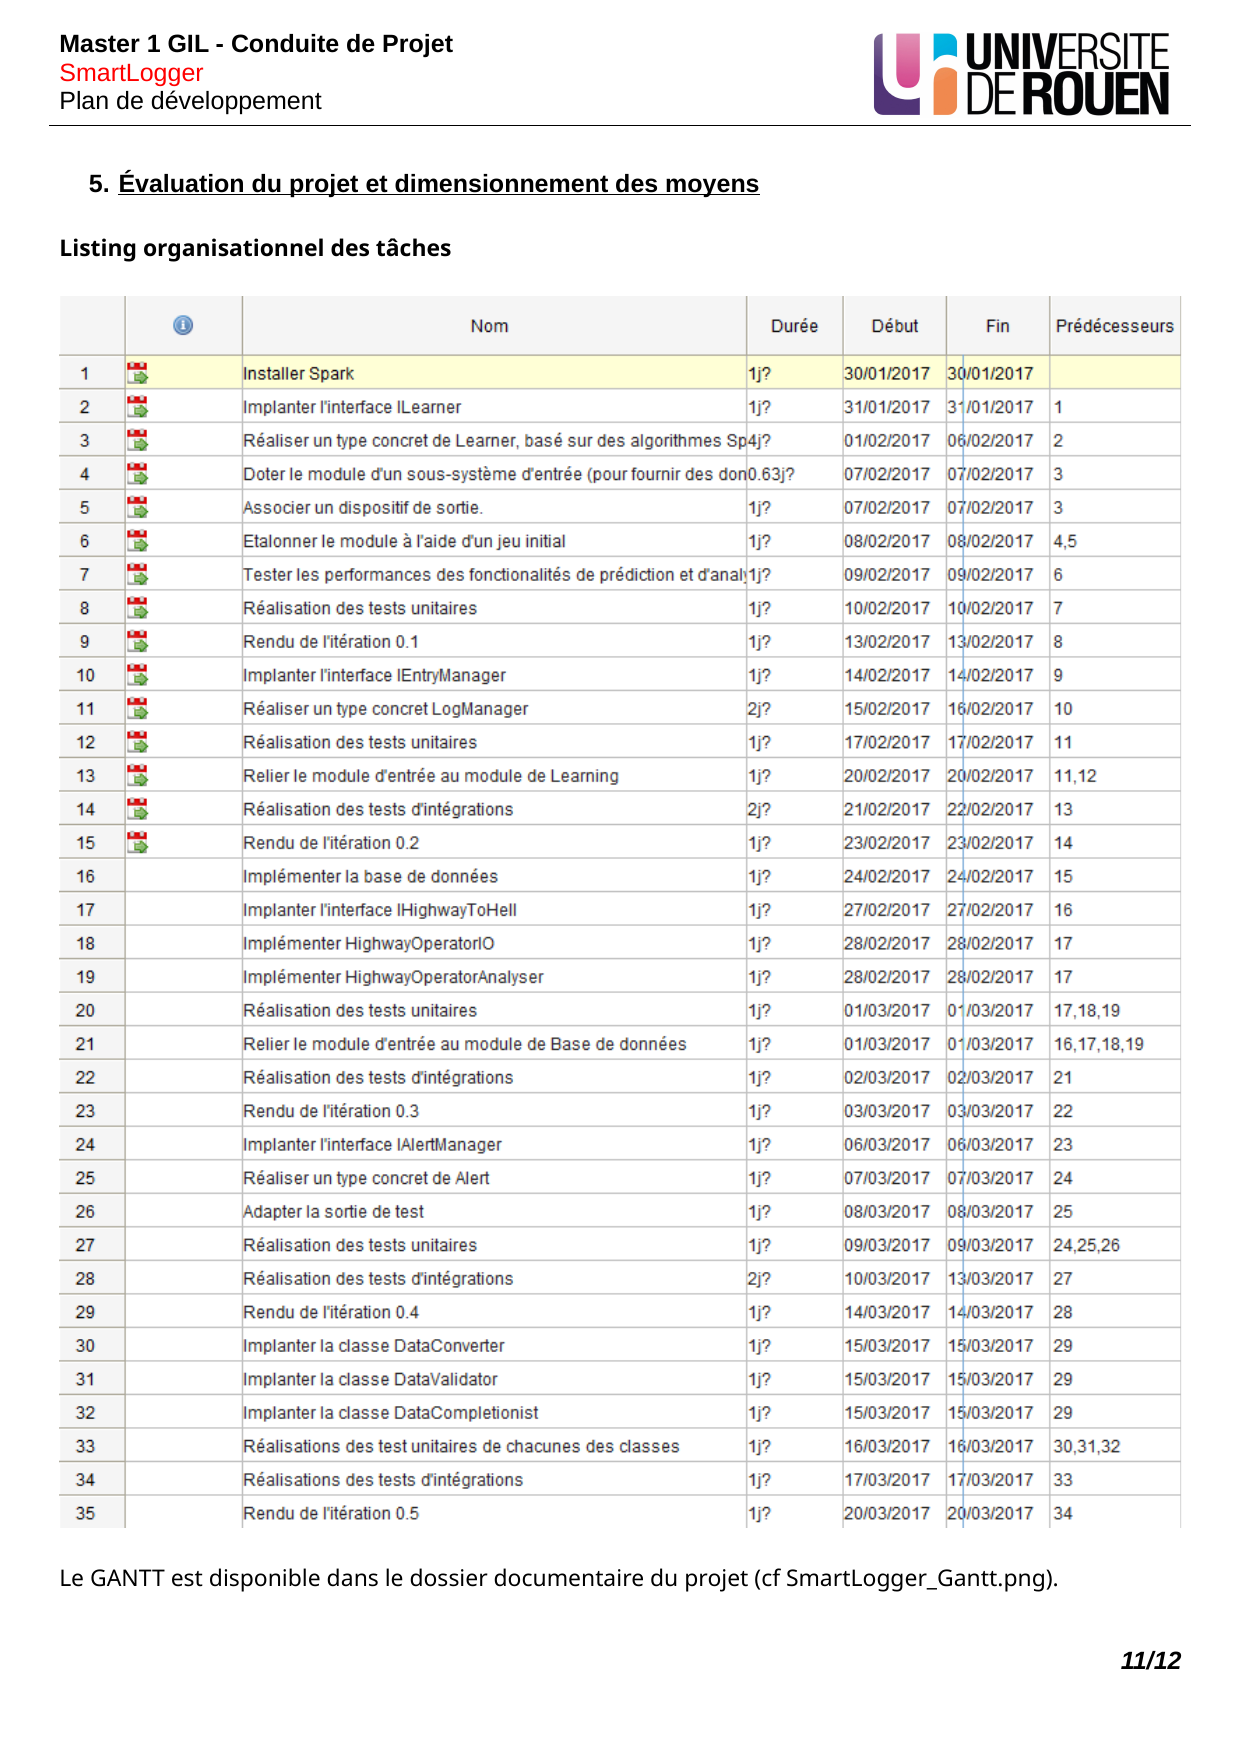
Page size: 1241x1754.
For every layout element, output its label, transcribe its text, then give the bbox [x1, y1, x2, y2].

subtitle Évaluation du projet et dimensionnement des moyens [89, 169, 1181, 197]
text Le GANTT est disponible dans le dossier documentaire du projet (cf SmartLogger_Gantt.png). [59, 1562, 1181, 1593]
picture [59, 296, 1182, 1528]
text Listing organisationnel des tâches [59, 232, 1181, 263]
picture [872, 32, 1170, 118]
